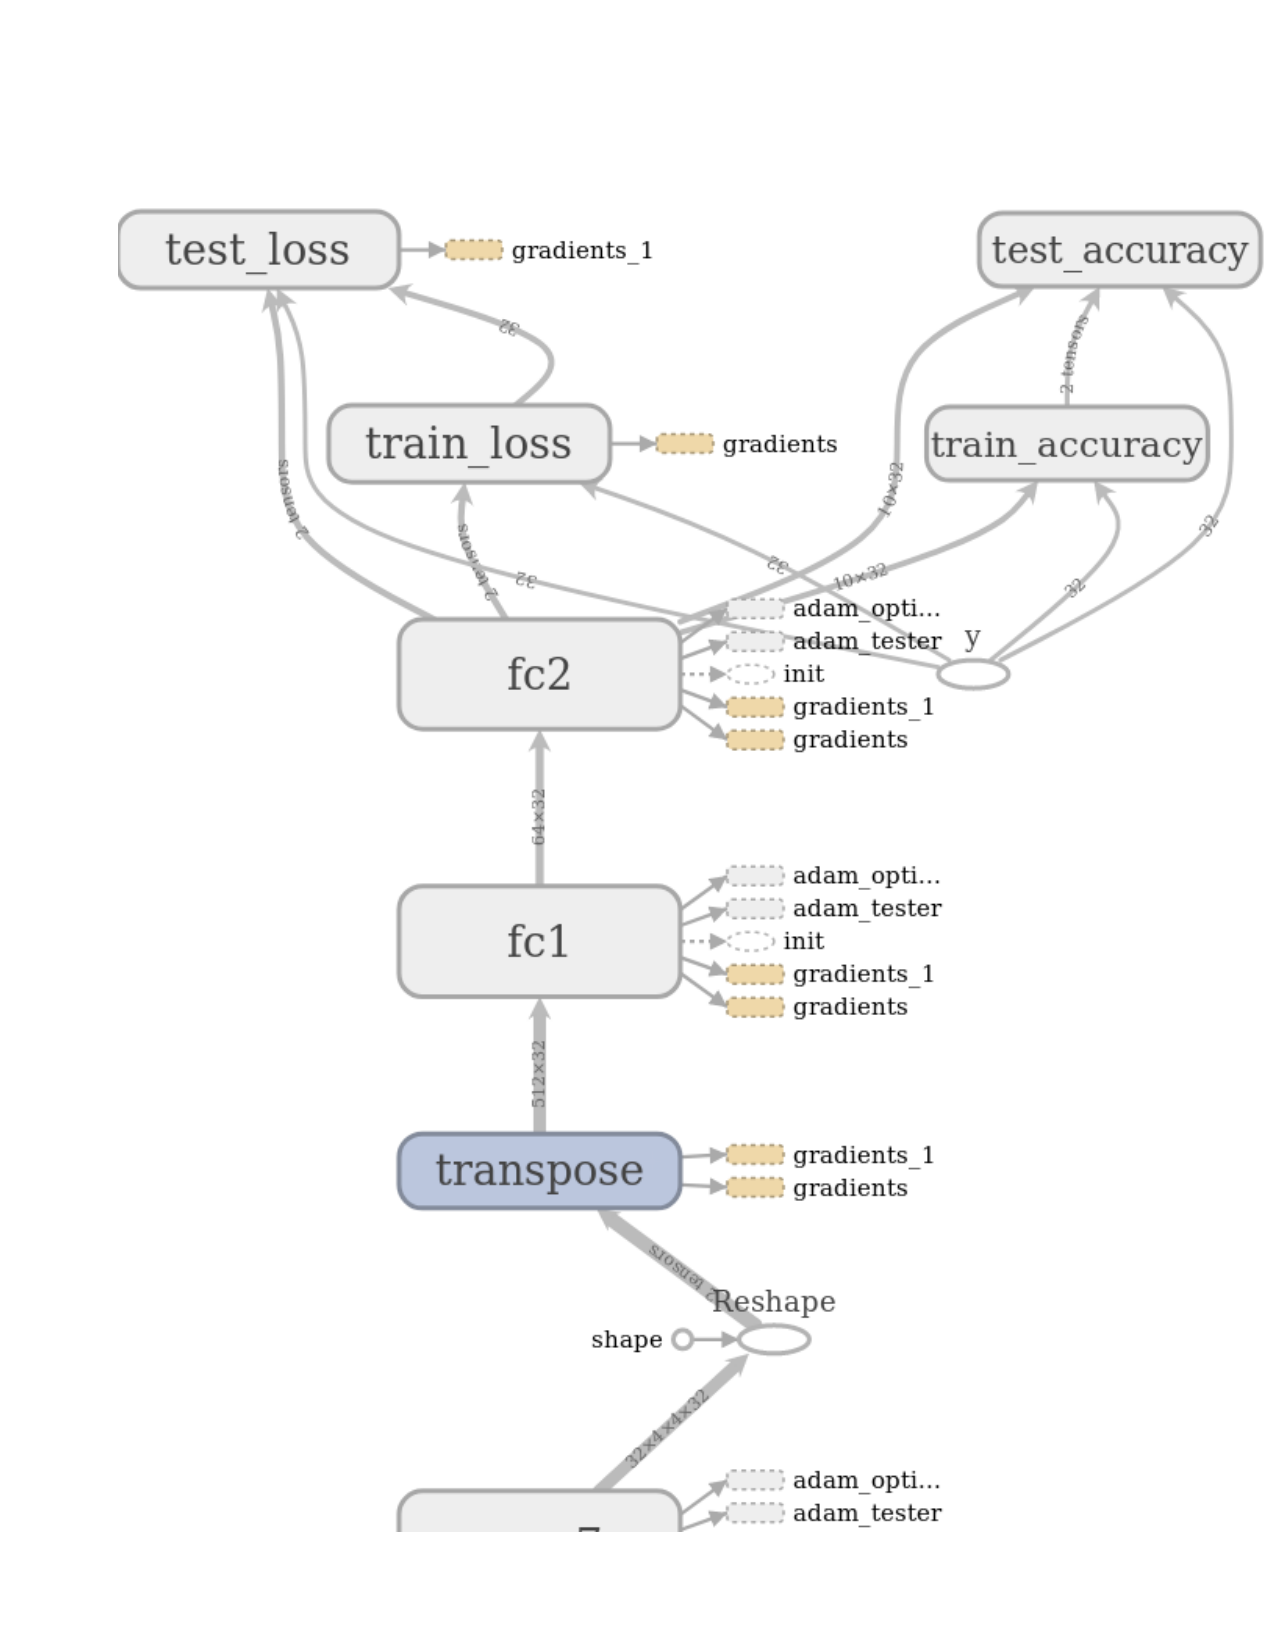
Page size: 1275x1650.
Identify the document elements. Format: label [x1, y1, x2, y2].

picture [118, 118, 1275, 1532]
